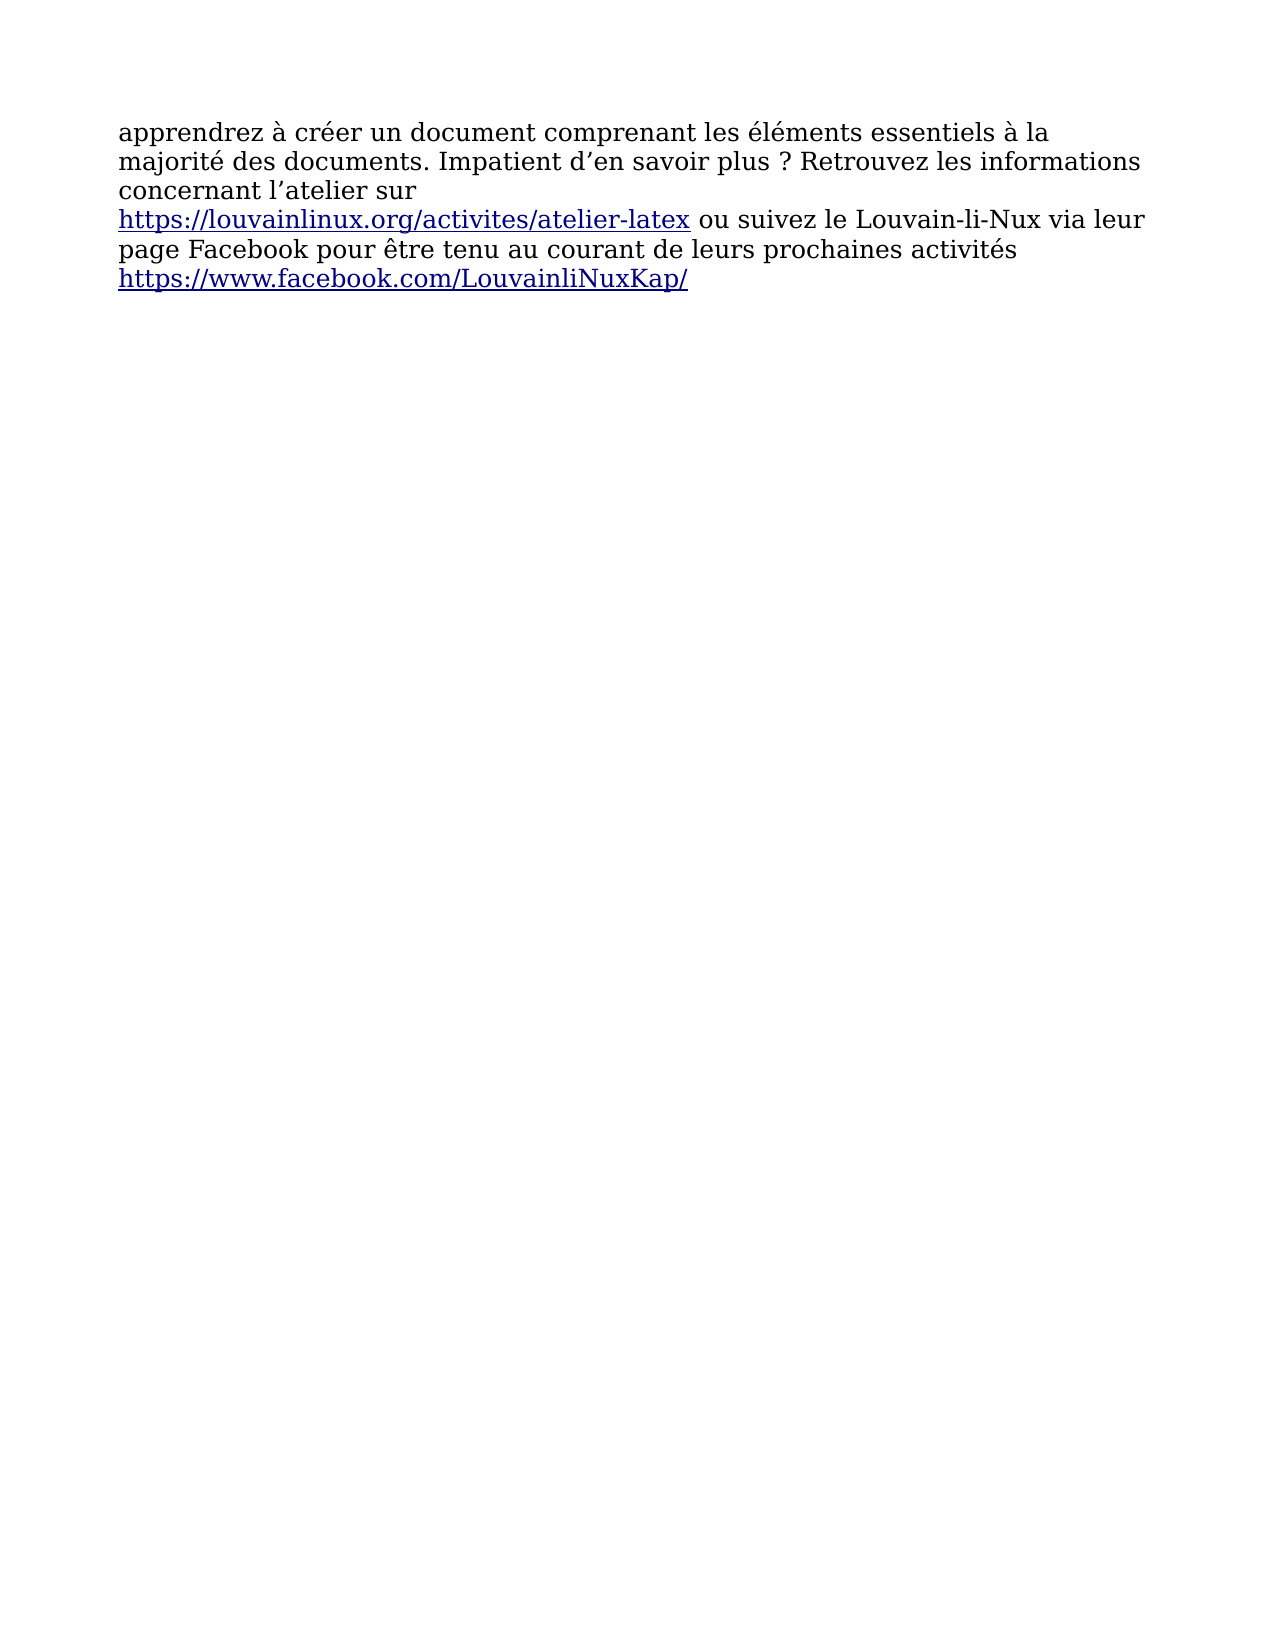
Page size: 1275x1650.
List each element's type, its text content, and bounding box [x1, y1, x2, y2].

text apprendrez à créer un document comprenant les éléments essentiels à la majorité des documents. Impatient d’en savoir plus ? Retrouvez les informations concernant l’atelier sur [118, 118, 1157, 206]
text https://louvainlinux.org/activites/atelier-latex ou suivez le Louvain-li-Nux via leur page Facebook pour être tenu au courant de leurs prochaines activités https://www.facebook.com/LouvainliNuxKap/ [118, 206, 1157, 293]
